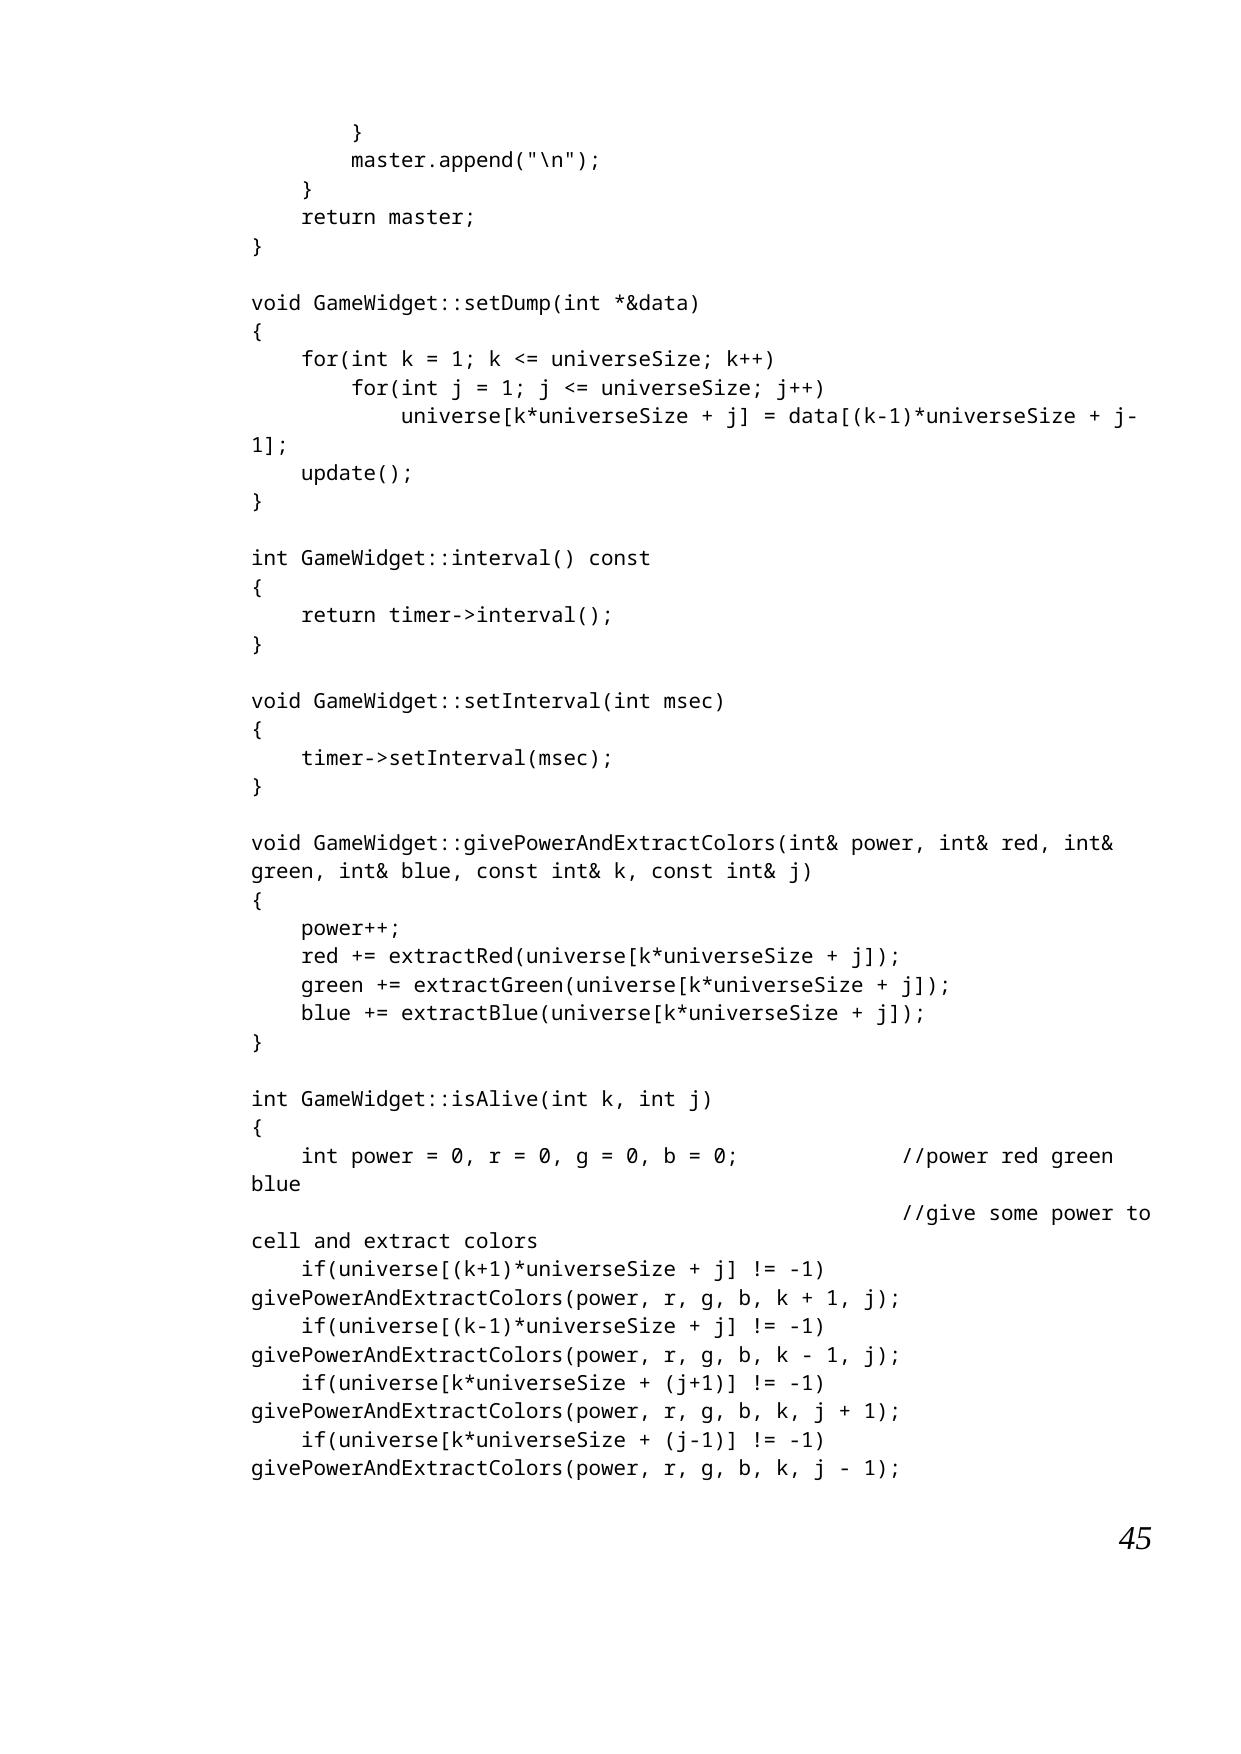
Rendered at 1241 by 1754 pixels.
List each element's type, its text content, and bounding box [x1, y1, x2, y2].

text { [251, 316, 1152, 344]
text if(universe[k*universeSize + (j+1)] != -1) givePowerAndExtractColors(power, r, g, b, k, j + 1); [251, 1368, 1152, 1425]
text if(universe[k*universeSize + (j-1)] != -1) givePowerAndExtractColors(power, r, g, b, k, j - 1); [251, 1425, 1152, 1482]
text } [251, 1027, 1152, 1055]
text } [251, 771, 1152, 799]
text universe[k*universeSize + j] = data[(k-1)*universeSize + j-1]; [251, 401, 1152, 458]
text } [251, 629, 1152, 657]
text timer->setInterval(msec); [251, 743, 1152, 771]
text int power = 0, r = 0, g = 0, b = 0; //power red green blue [251, 1141, 1152, 1198]
text master.append("\n"); [251, 145, 1152, 174]
text if(universe[(k+1)*universeSize + j] != -1) givePowerAndExtractColors(power, r, g, b, k + 1, j); [251, 1254, 1152, 1311]
text } [251, 117, 1152, 145]
text { [251, 714, 1152, 743]
text return timer->interval(); [251, 600, 1152, 629]
text void GameWidget::givePowerAndExtractColors(int& power, int& red, int& green, int& blue, const int& k, const int& j) [251, 828, 1152, 885]
text update(); [251, 458, 1152, 487]
text //give some power to cell and extract colors [251, 1198, 1152, 1254]
text { [251, 1112, 1152, 1141]
text int GameWidget::isAlive(int k, int j) [251, 1084, 1152, 1112]
text power++; [251, 913, 1152, 942]
text void GameWidget::setDump(int *&data) [251, 288, 1152, 316]
text blue += extractBlue(universe[k*universeSize + j]); [251, 998, 1152, 1027]
text red += extractRed(universe[k*universeSize + j]); [251, 942, 1152, 970]
text void GameWidget::setInterval(int msec) [251, 686, 1152, 714]
text return master; [251, 202, 1152, 231]
text int GameWidget::interval() const [251, 543, 1152, 572]
text for(int j = 1; j <= universeSize; j++) [251, 373, 1152, 401]
text } [251, 487, 1152, 515]
text { [251, 572, 1152, 600]
text { [251, 885, 1152, 913]
text if(universe[(k-1)*universeSize + j] != -1) givePowerAndExtractColors(power, r, g, b, k - 1, j); [251, 1311, 1152, 1368]
text green += extractGreen(universe[k*universeSize + j]); [251, 970, 1152, 998]
text } [251, 231, 1152, 259]
text } [251, 174, 1152, 202]
text for(int k = 1; k <= universeSize; k++) [251, 344, 1152, 373]
